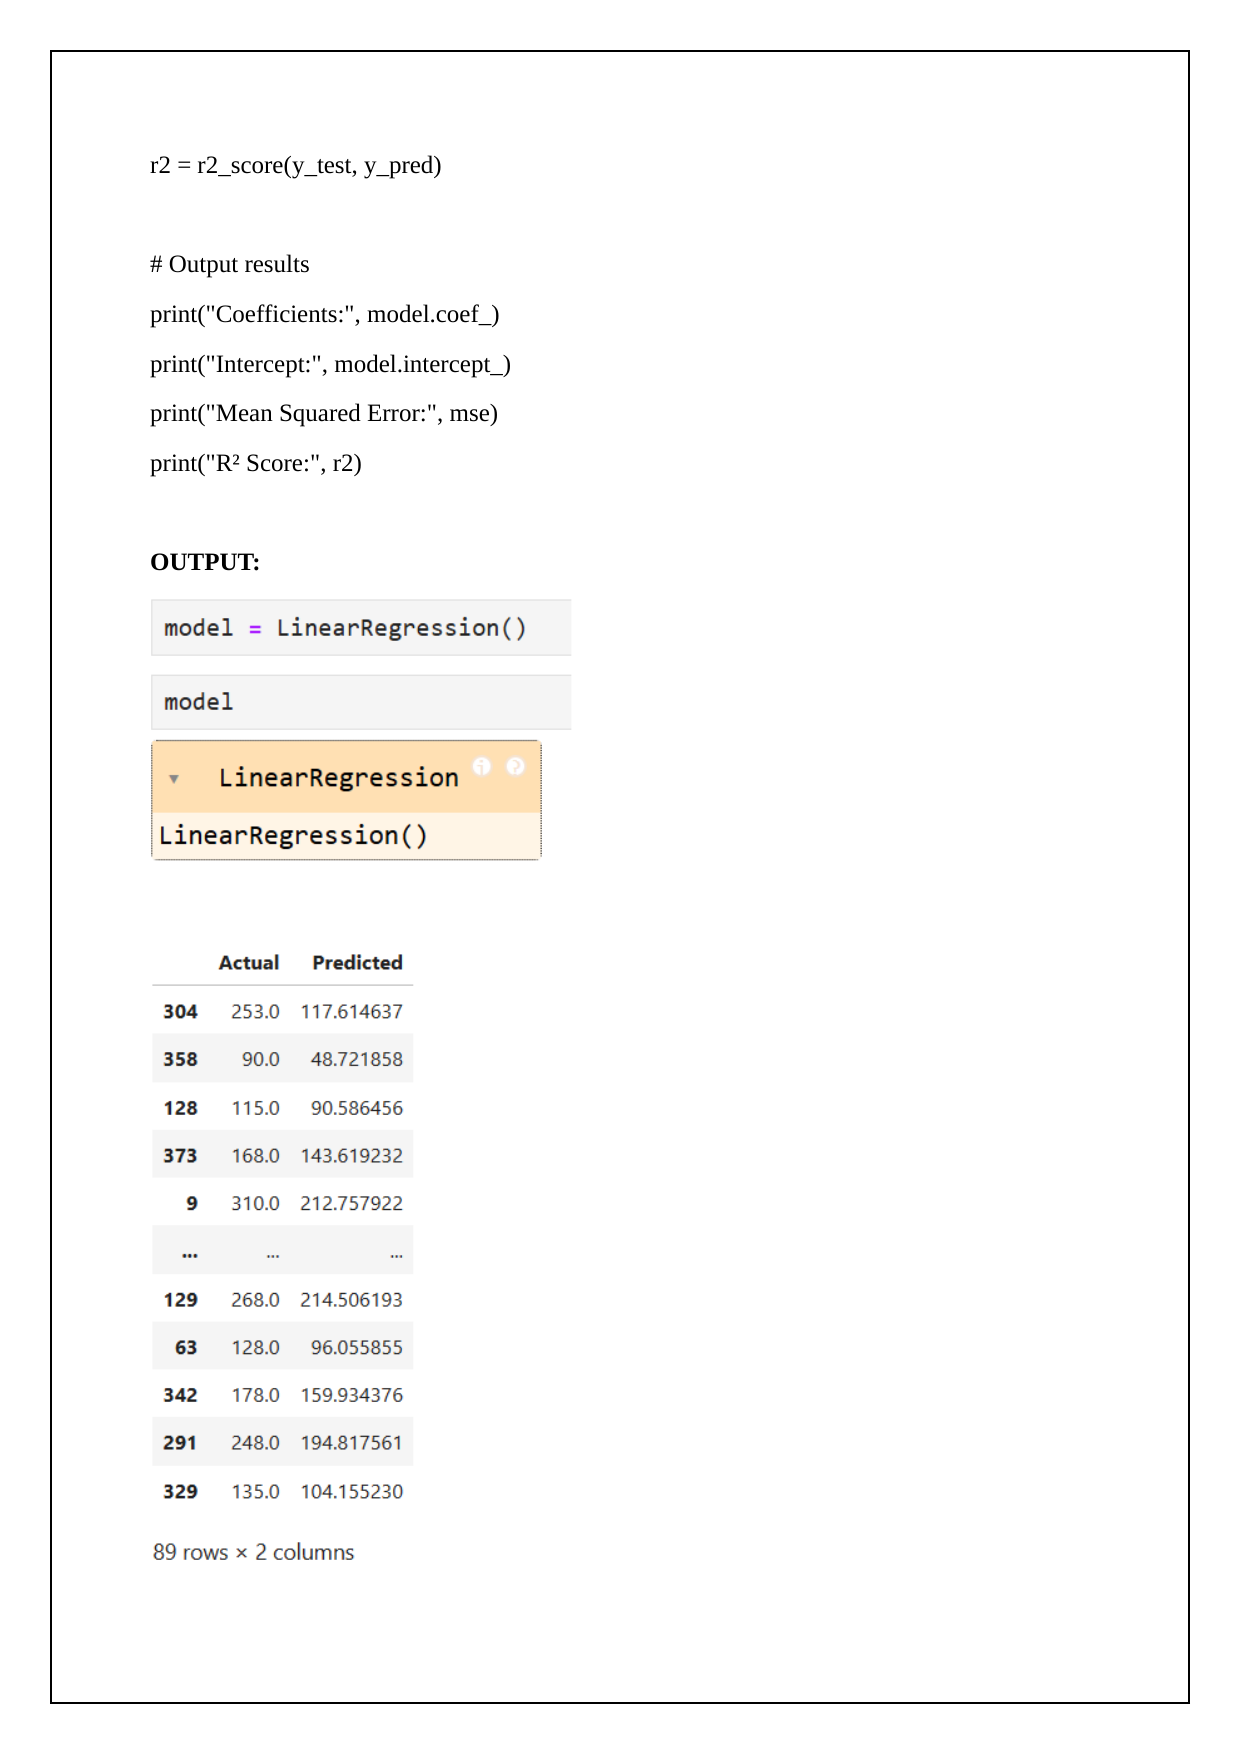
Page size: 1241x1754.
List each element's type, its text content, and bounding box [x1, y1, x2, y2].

picture [150, 597, 572, 868]
picture [150, 938, 461, 1585]
text print("Intercept:", model.intercept_) [150, 349, 1090, 377]
text print("Coefficients:", model.coef_) [150, 299, 1090, 328]
text # Output results [150, 249, 1090, 278]
text print("R² Score:", r2) [150, 448, 1090, 477]
text print("Mean Squared Error:", mse) [150, 398, 1090, 427]
text OUTPUT: [150, 547, 1090, 576]
text r2 = r2_score(y_test, y_pred) [150, 150, 1090, 179]
